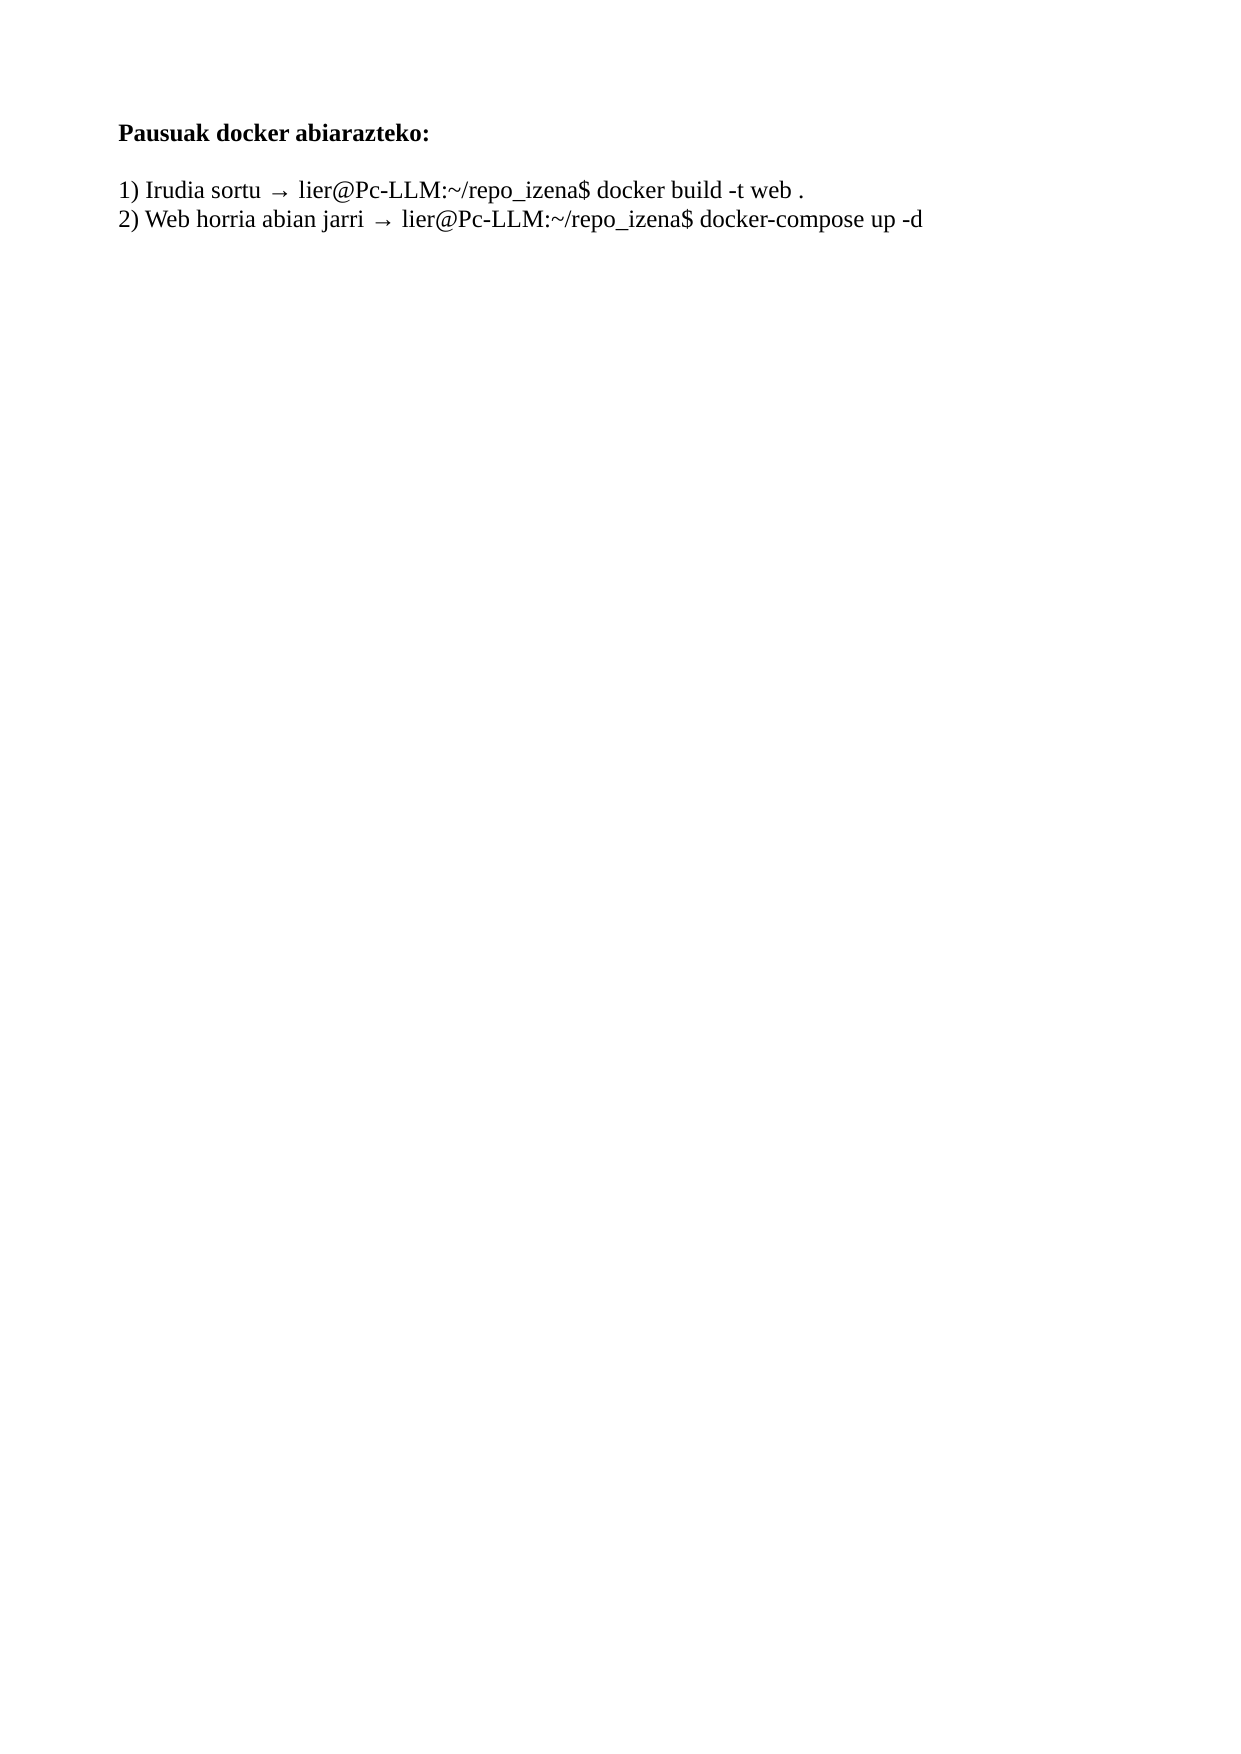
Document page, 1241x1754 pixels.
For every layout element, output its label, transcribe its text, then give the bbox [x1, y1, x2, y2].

text 1) Irudia sortu → lier@Pc-LLM:~/repo_izena$ docker build -t web . [118, 176, 1122, 204]
text Pausuak docker abiarazteko: [118, 118, 1122, 147]
text 2) Web horria abian jarri → lier@Pc-LLM:~/repo_izena$ docker-compose up -d [118, 204, 1122, 233]
